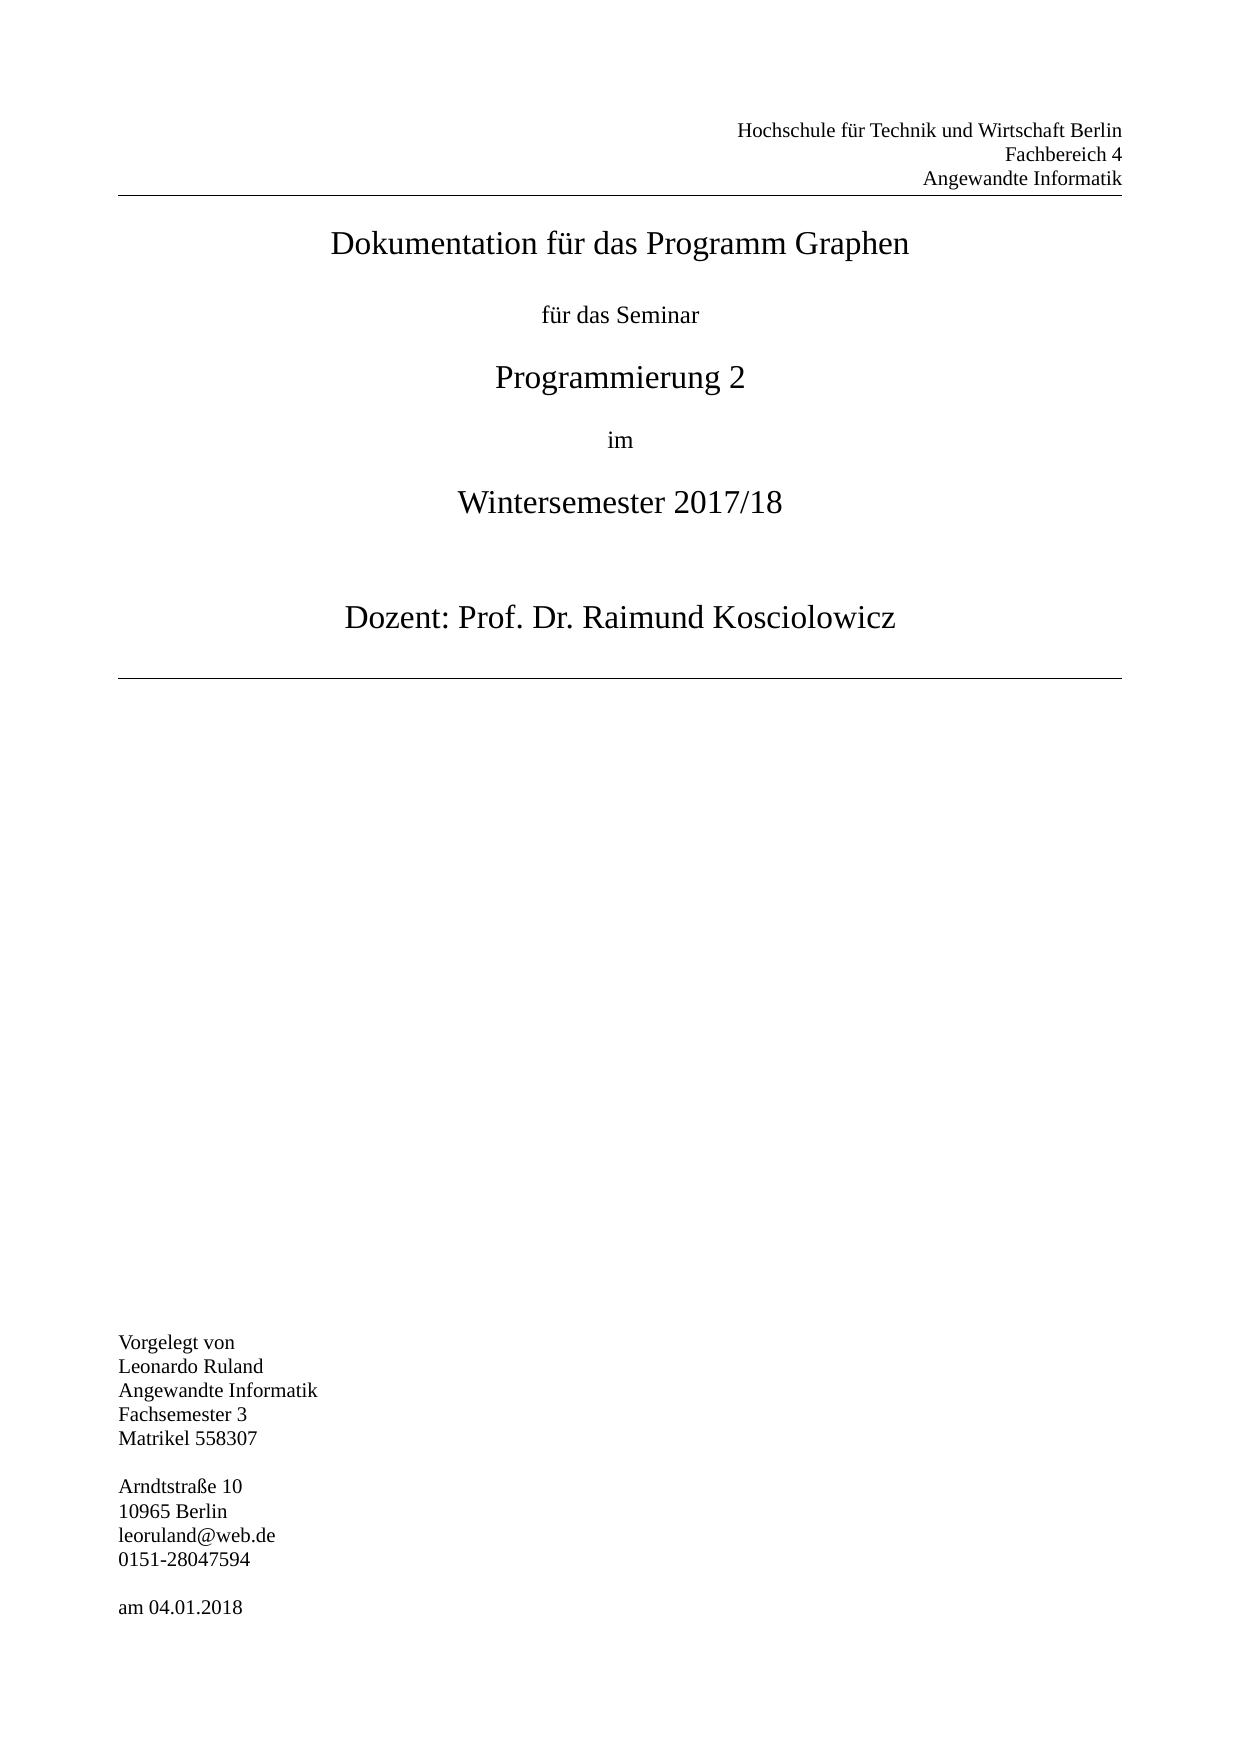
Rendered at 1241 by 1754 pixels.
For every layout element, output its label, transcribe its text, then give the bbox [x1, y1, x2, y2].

text Arndtstraße 10 [118, 1474, 1122, 1498]
text Fachbereich 4 [118, 142, 1122, 166]
text 0151-28047594 [118, 1547, 1122, 1571]
text Programmierung 2 [118, 358, 1122, 396]
text Angewandte Informatik [118, 1378, 1122, 1402]
text Matrikel 558307 [118, 1426, 1122, 1450]
text im [118, 425, 1122, 453]
text Vorgelegt von [118, 1330, 1122, 1354]
text 10965 Berlin [118, 1498, 1122, 1523]
text für das Seminar [118, 300, 1122, 329]
text leoruland@web.de [118, 1523, 1122, 1547]
text Wintersemester 2017/18 [118, 482, 1122, 521]
text Fachsemester 3 [118, 1402, 1122, 1426]
text am 04.01.2018 [118, 1595, 1122, 1619]
text Dokumentation für das Programm Graphen [118, 223, 1122, 262]
text Angewandte Informatik [118, 166, 1122, 195]
text Dozent: Prof. Dr. Raimund Kosciolowicz [118, 597, 1122, 636]
text Hochschule für Technik und Wirtschaft Berlin [118, 118, 1122, 142]
text Leonardo Ruland [118, 1354, 1122, 1378]
